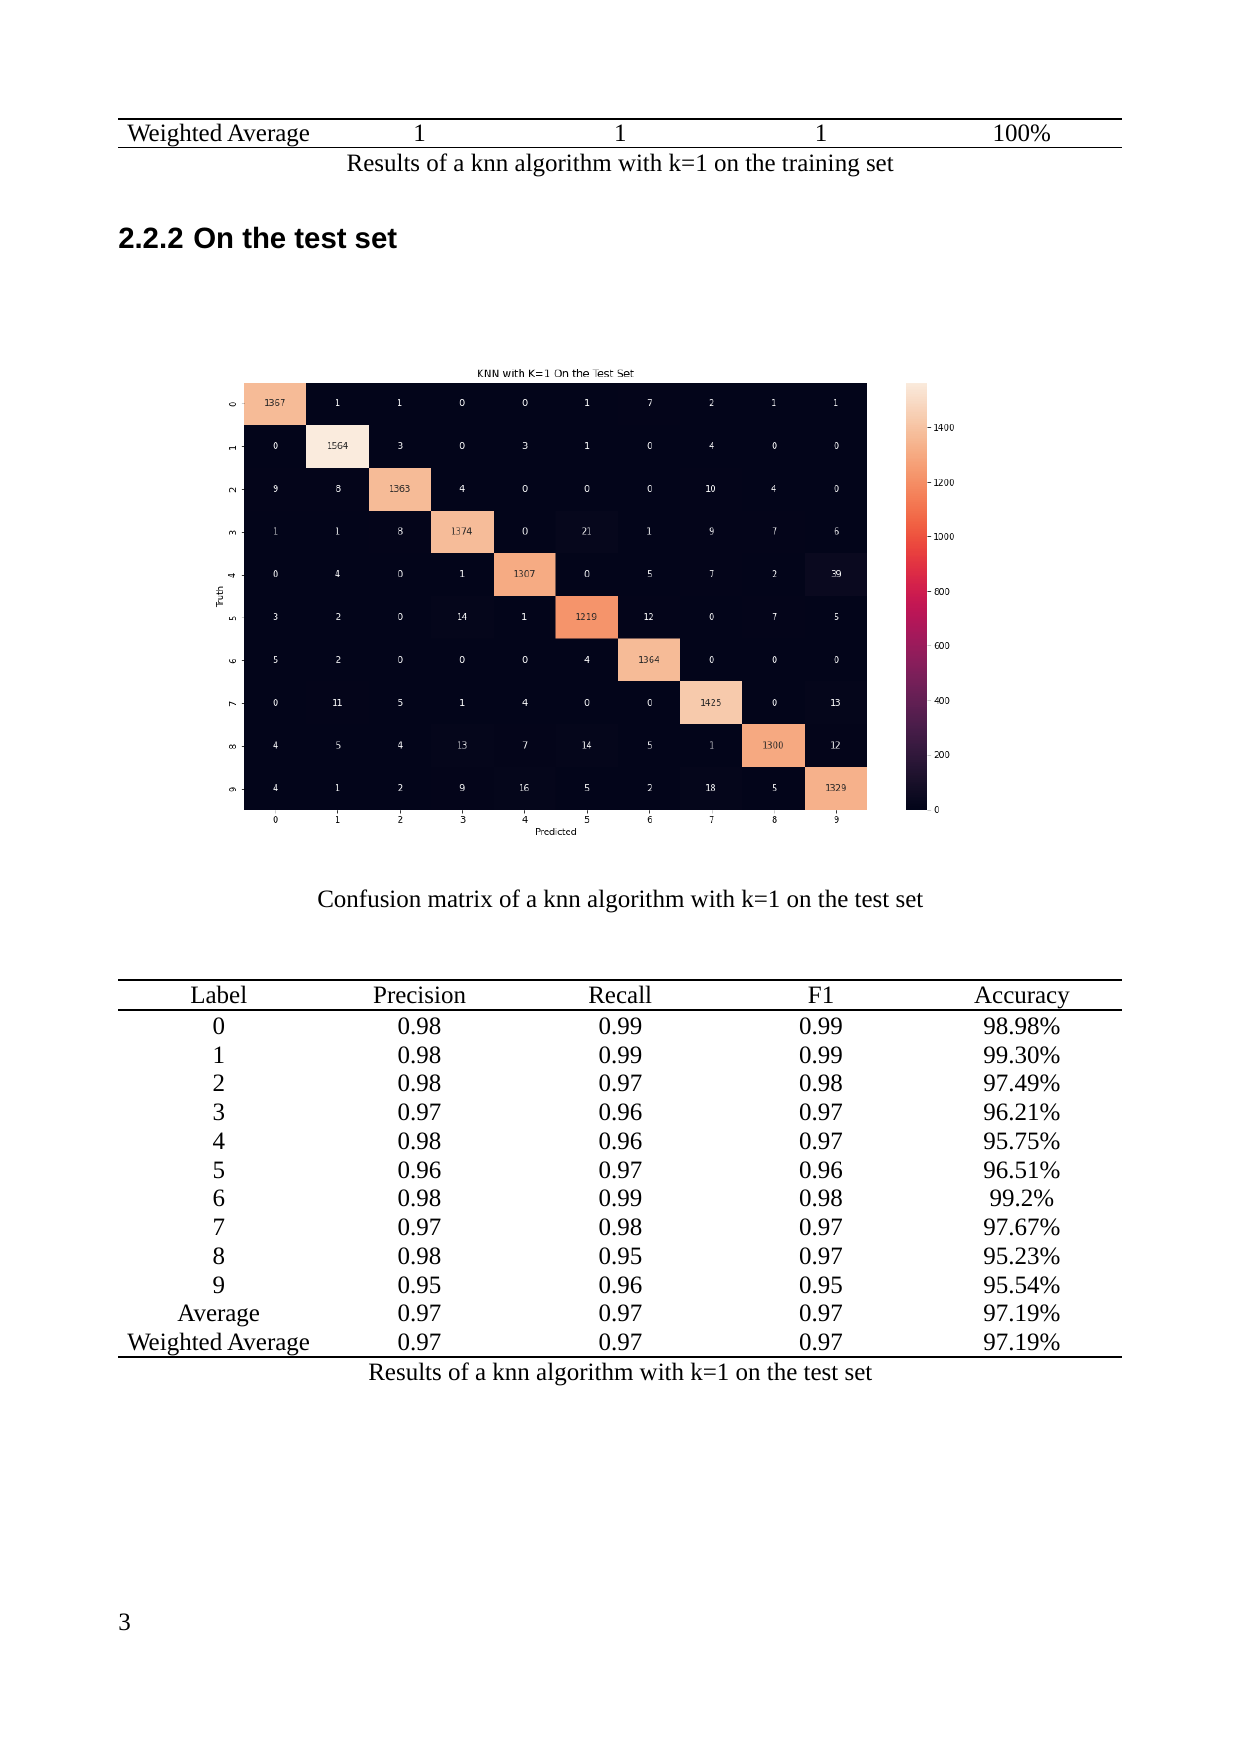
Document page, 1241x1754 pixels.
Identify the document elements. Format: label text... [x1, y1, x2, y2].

table_cell 0.97 [720, 1097, 921, 1126]
table_cell 100% [921, 120, 1122, 147]
table_cell 0.97 [319, 1299, 520, 1327]
table_cell 97.49% [921, 1069, 1122, 1097]
table_cell 0.99 [720, 1011, 921, 1040]
table_cell 0.97 [520, 1155, 720, 1183]
table_cell 0.99 [520, 1040, 720, 1068]
table_cell 99.2% [921, 1184, 1122, 1212]
table_cell 0.97 [720, 1327, 921, 1356]
table_cell 7 [118, 1212, 319, 1241]
table_header F1 [720, 981, 921, 1009]
table_cell 0.97 [319, 1327, 520, 1356]
table_cell 5 [118, 1155, 319, 1183]
table_cell 99.30% [921, 1040, 1122, 1068]
table_cell 0.98 [319, 1040, 520, 1068]
table_cell 0.97 [520, 1069, 720, 1097]
table_cell 0.99 [520, 1011, 720, 1040]
table_cell 0.95 [319, 1270, 520, 1298]
table_cell 0.99 [720, 1040, 921, 1068]
table_cell 0.96 [520, 1270, 720, 1298]
table_cell 97.19% [921, 1299, 1122, 1327]
table_cell 0.98 [720, 1069, 921, 1097]
table_cell 0.98 [520, 1212, 720, 1241]
table_cell 0.98 [319, 1011, 520, 1040]
table_cell 0.98 [319, 1069, 520, 1097]
table_cell 95.75% [921, 1126, 1122, 1155]
table_cell 96.51% [921, 1155, 1122, 1183]
table_cell 0.99 [520, 1184, 720, 1212]
table_cell 0.97 [720, 1212, 921, 1241]
subtitle On the test set [118, 221, 1122, 255]
table_cell 9 [118, 1270, 319, 1298]
table_cell 1 [319, 120, 520, 147]
table_cell 6 [118, 1184, 319, 1212]
table_cell 96.21% [921, 1097, 1122, 1126]
table_header Precision [319, 981, 520, 1009]
table_cell 4 [118, 1126, 319, 1155]
table_cell 0.97 [520, 1299, 720, 1327]
table_header Label [118, 981, 319, 1009]
table_cell 1 [520, 120, 720, 147]
table_cell Weighted Average [118, 120, 319, 147]
text Results of a knn algorithm with k=1 on the test set [118, 1358, 1122, 1386]
picture [118, 315, 1123, 880]
table_cell 2 [118, 1069, 319, 1097]
table_cell 1 [720, 120, 921, 147]
table_cell 98.98% [921, 1011, 1122, 1040]
table_cell 0.97 [720, 1241, 921, 1270]
table_cell 0.98 [319, 1126, 520, 1155]
table_cell 0.97 [520, 1327, 720, 1356]
table_cell 8 [118, 1241, 319, 1270]
table_cell 3 [118, 1097, 319, 1126]
table_cell 0.96 [720, 1155, 921, 1183]
table_cell 0.97 [319, 1097, 520, 1126]
table_cell 97.19% [921, 1327, 1122, 1356]
table_cell 0.96 [319, 1155, 520, 1183]
table_cell 1 [118, 1040, 319, 1068]
table_cell 0.98 [319, 1184, 520, 1212]
text Results of a knn algorithm with k=1 on the training set [118, 148, 1122, 177]
table_cell 97.67% [921, 1212, 1122, 1241]
table_cell 0.96 [520, 1097, 720, 1126]
table_cell Average [118, 1299, 319, 1327]
table_cell 0.97 [319, 1212, 520, 1241]
table_cell 95.54% [921, 1270, 1122, 1298]
table_cell 0.95 [720, 1270, 921, 1298]
text Confusion matrix of a knn algorithm with k=1 on the test set [118, 880, 1122, 913]
table_header Accuracy [921, 981, 1122, 1009]
table_cell 0.97 [720, 1299, 921, 1327]
table_header Recall [520, 981, 720, 1009]
table_cell 0.96 [520, 1126, 720, 1155]
table_cell 0.98 [720, 1184, 921, 1212]
table_cell 0 [118, 1011, 319, 1040]
table_cell Weighted Average [118, 1327, 319, 1356]
table_cell 0.95 [520, 1241, 720, 1270]
table_cell 95.23% [921, 1241, 1122, 1270]
table_cell 0.98 [319, 1241, 520, 1270]
table_cell 0.97 [720, 1126, 921, 1155]
